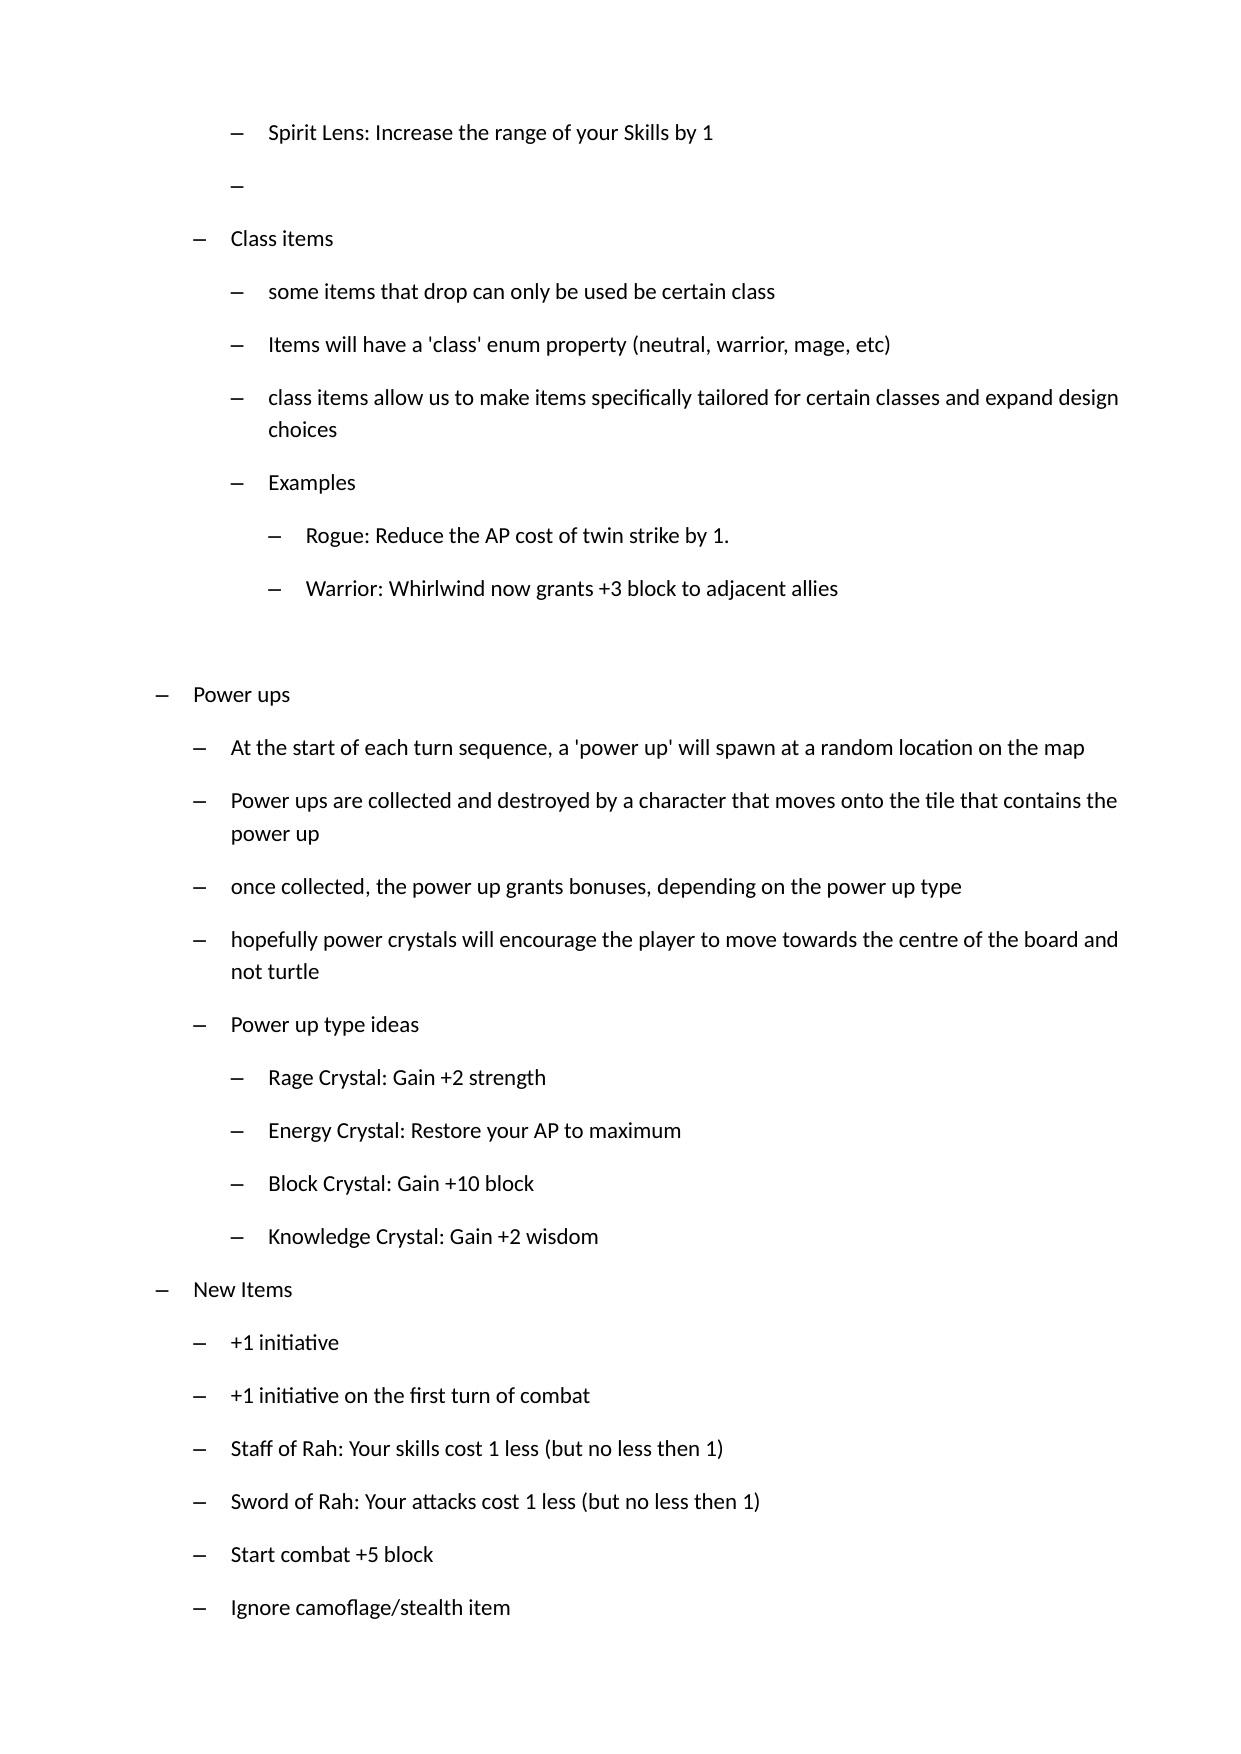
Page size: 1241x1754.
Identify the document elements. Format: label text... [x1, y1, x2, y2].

list Sword of Rah: Your attacks cost 1 less (but no less then 1) [193, 1487, 1122, 1515]
list Ignore camoflage/stealth item [193, 1593, 1122, 1621]
list Staff of Rah: Your skills cost 1 less (but no less then 1) [193, 1434, 1122, 1462]
list once collected, the power up grants bonuses, depending on the power up type [193, 872, 1122, 900]
list Knowledge Crystal: Gain +2 wisdom [231, 1222, 1122, 1250]
list Power up type ideas [193, 1010, 1122, 1038]
list Rage Crystal: Gain +2 strength [231, 1063, 1122, 1091]
list Start combat +5 block [193, 1540, 1122, 1568]
list Examples [231, 468, 1122, 496]
list Items will have a 'class' enum property (neutral, warrior, mage, etc) [231, 330, 1122, 358]
list Rogue: Reduce the AP cost of twin strike by 1. [268, 521, 1122, 549]
list +1 initiative [193, 1328, 1122, 1356]
list Power ups are collected and destroyed by a character that moves onto the tile that contains the power up [193, 787, 1122, 847]
list Class items [193, 224, 1122, 252]
list hopefully power crystals will encourage the player to move towards the centre of the board and not turtle [193, 925, 1122, 985]
list class items allow us to make items specifically tailored for certain classes and expand design choices [231, 383, 1122, 443]
list Block Crystal: Gain +10 block [231, 1169, 1122, 1197]
list Power ups [156, 681, 1122, 708]
list Energy Crystal: Restore your AP to maximum [231, 1116, 1122, 1144]
list At the start of each turn sequence, a 'power up' will spawn at a random location on the map [193, 733, 1122, 762]
list Spirit Lens: Increase the range of your Skills by 1 [231, 118, 1122, 146]
list +1 initiative on the first turn of combat [193, 1381, 1122, 1409]
list New Items [156, 1275, 1122, 1303]
list Warrior: Whirlwind now grants +3 block to adjacent allies [268, 574, 1122, 602]
list some items that drop can only be used be certain class [231, 277, 1122, 305]
